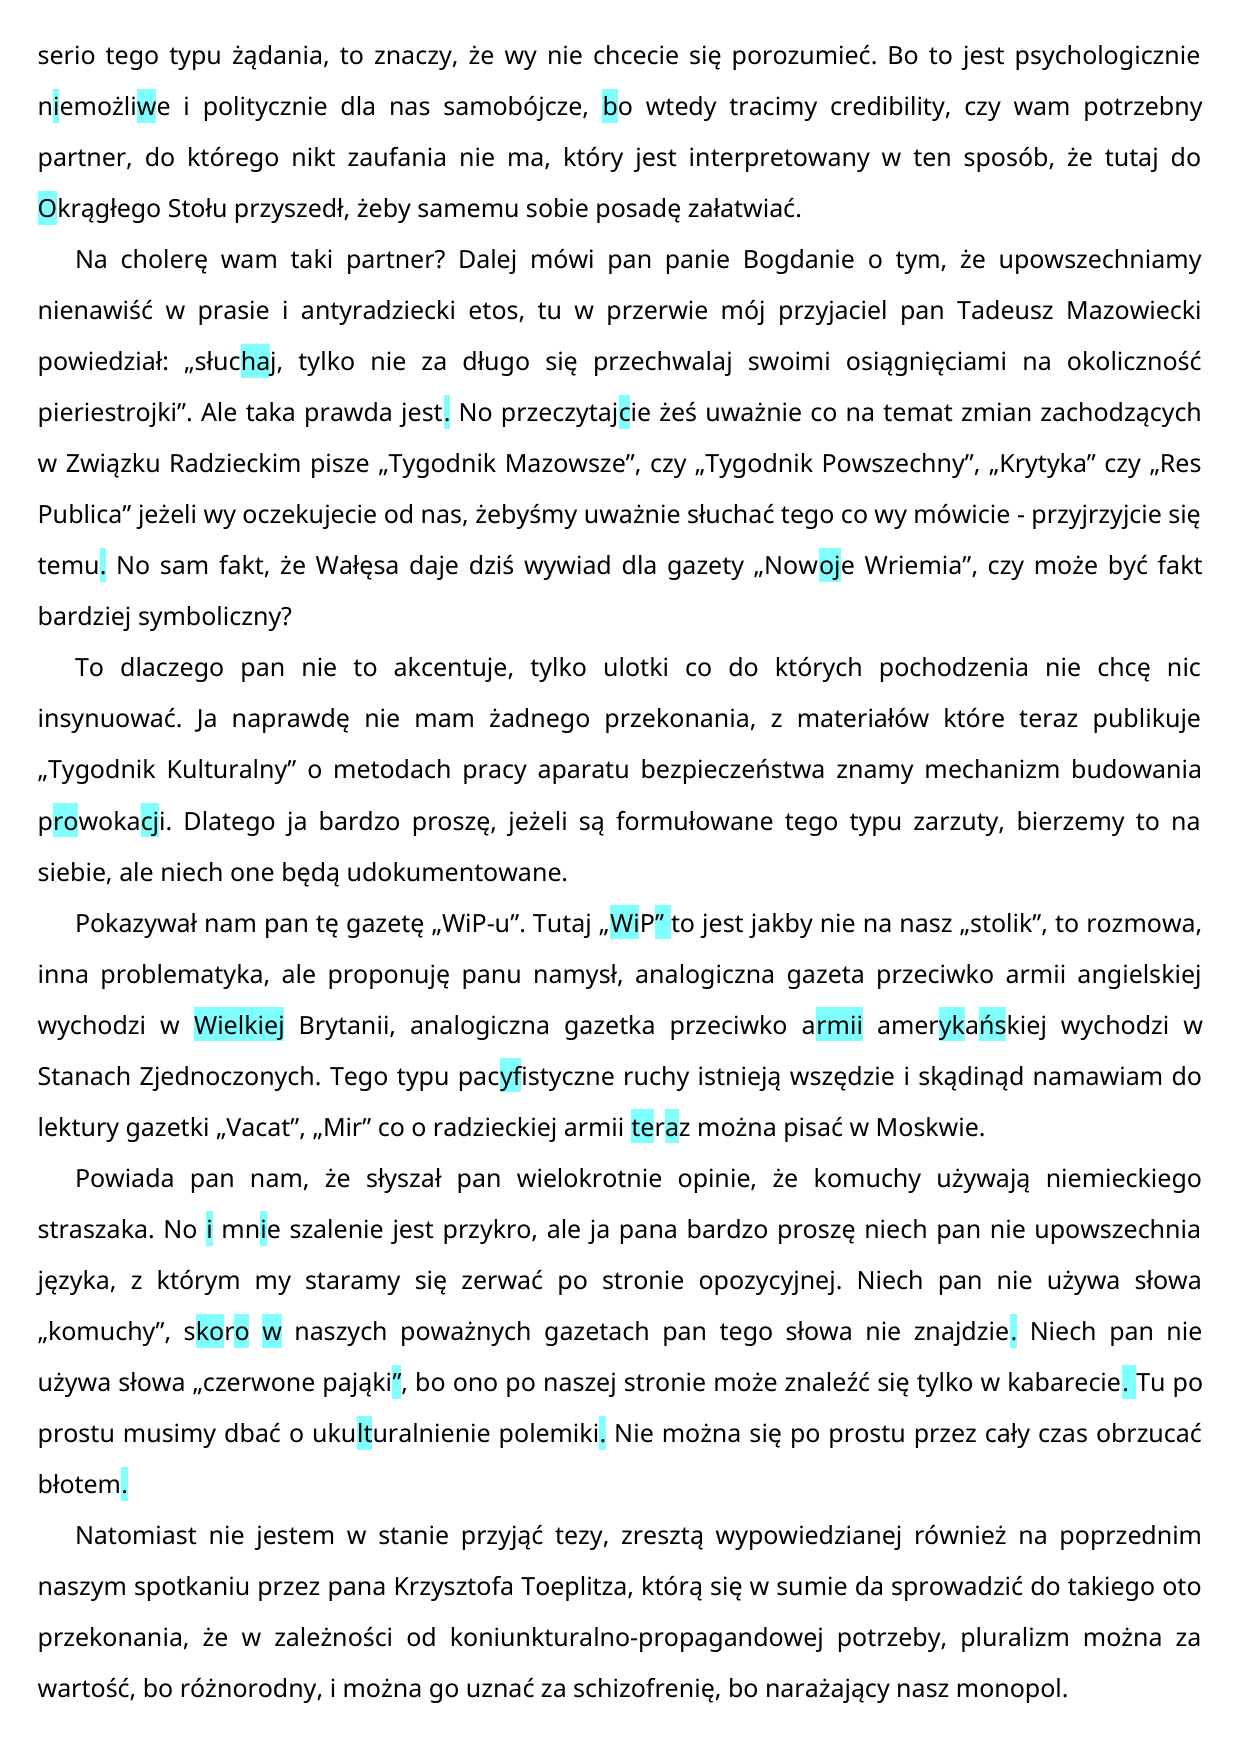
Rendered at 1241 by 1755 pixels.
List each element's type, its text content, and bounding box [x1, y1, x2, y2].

text Na cholerę wam taki partner? Dalej mówi pan panie Bogdanie o tym, że upowszechniamy nienawiść w prasie i antyradziecki etos, tu w przerwie mój przyjaciel pan Tadeusz Mazowiecki powiedział: „słuchaj, tylko nie za długo się przechwalaj swoimi osiągnięciami na okoliczność pieriestrojki”. Ale taka prawda jest. No przeczytajcie żeś uważnie co na temat zmian zachodzących w Związku Radzieckim pisze „Tygodnik Mazowsze”, czy „Tygodnik Powszechny”, „Krytyka” czy „Res Publica” jeżeli wy oczekujecie od nas, żebyśmy uważnie słuchać tego co wy mówicie - przyjrzyjcie się temu. No sam fakt, że Wałęsa daje dziś wywiad dla gazety „Nowoje Wriemia”, czy może być fakt bardziej symboliczny? [37, 242, 1203, 633]
text Natomiast nie jestem w stanie przyjąć tezy, zresztą wypowiedzianej również na poprzednim naszym spotkaniu przez pana Krzysztofa Toeplitza, którą się w sumie da sprowadzić do takiego oto przekonania, że w zależności od koniunkturalno-propagandowej potrzeby, pluralizm można za wartość, bo różnorodny, i można go uznać za schizofrenię, bo narażający nasz monopol. [37, 1518, 1203, 1705]
text Pokazywał nam pan tę gazetę „WiP-u”. Tutaj „WiP” to jest jakby nie na nasz „stolik”, to rozmowa, inna problematyka, ale proponuję panu namysł, analogiczna gazeta przeciwko armii angielskiej wychodzi w Wielkiej Brytanii, analogiczna gazetka przeciwko armii amerykańskiej wychodzi w Stanach Zjednoczonych. Tego typu pacyfistyczne ruchy istnieją wszędzie i skądinąd namawiam do lektury gazetki „Vacat”, „Mir” co o radzieckiej armii teraz można pisać w Moskwie. [37, 905, 1203, 1143]
text serio tego typu żądania, to znaczy, że wy nie chcecie się porozumieć. Bo to jest psychologicznie niemożliwe i politycznie dla nas samobójcze, bo wtedy tracimy credibility, czy wam potrzebny partner, do którego nikt zaufania nie ma, który jest interpretowany w ten sposób, że tutaj do Okrągłego Stołu przyszedł, żeby samemu sobie posadę załatwiać. [37, 37, 1203, 225]
text Powiada pan nam, że słyszał pan wielokrotnie opinie, że komuchy używają niemieckiego straszaka. No i mnie szalenie jest przykro, ale ja pana bardzo proszę niech pan nie upowszechnia języka, z którym my staramy się zerwać po stronie opozycyjnej. Niech pan nie używa słowa „komuchy”, skoro w naszych poważnych gazetach pan tego słowa nie znajdzie. Niech pan nie używa słowa „czerwone pająki”, bo ono po naszej stronie może znaleźć się tylko w kabarecie. Tu po prostu musimy dbać o ukulturalnienie polemiki. Nie można się po prostu przez cały czas obrzucać błotem. [37, 1160, 1203, 1501]
text To dlaczego pan nie to akcentuje, tylko ulotki co do których pochodzenia nie chcę nic insynuować. Ja naprawdę nie mam żadnego przekonania, z materiałów które teraz publikuje „Tygodnik Kulturalny” o metodach pracy aparatu bezpieczeństwa znamy mechanizm budowania prowokacji. Dlatego ja bardzo proszę, jeżeli są formułowane tego typu zarzuty, bierzemy to na siebie, ale niech one będą udokumentowane. [37, 650, 1203, 888]
